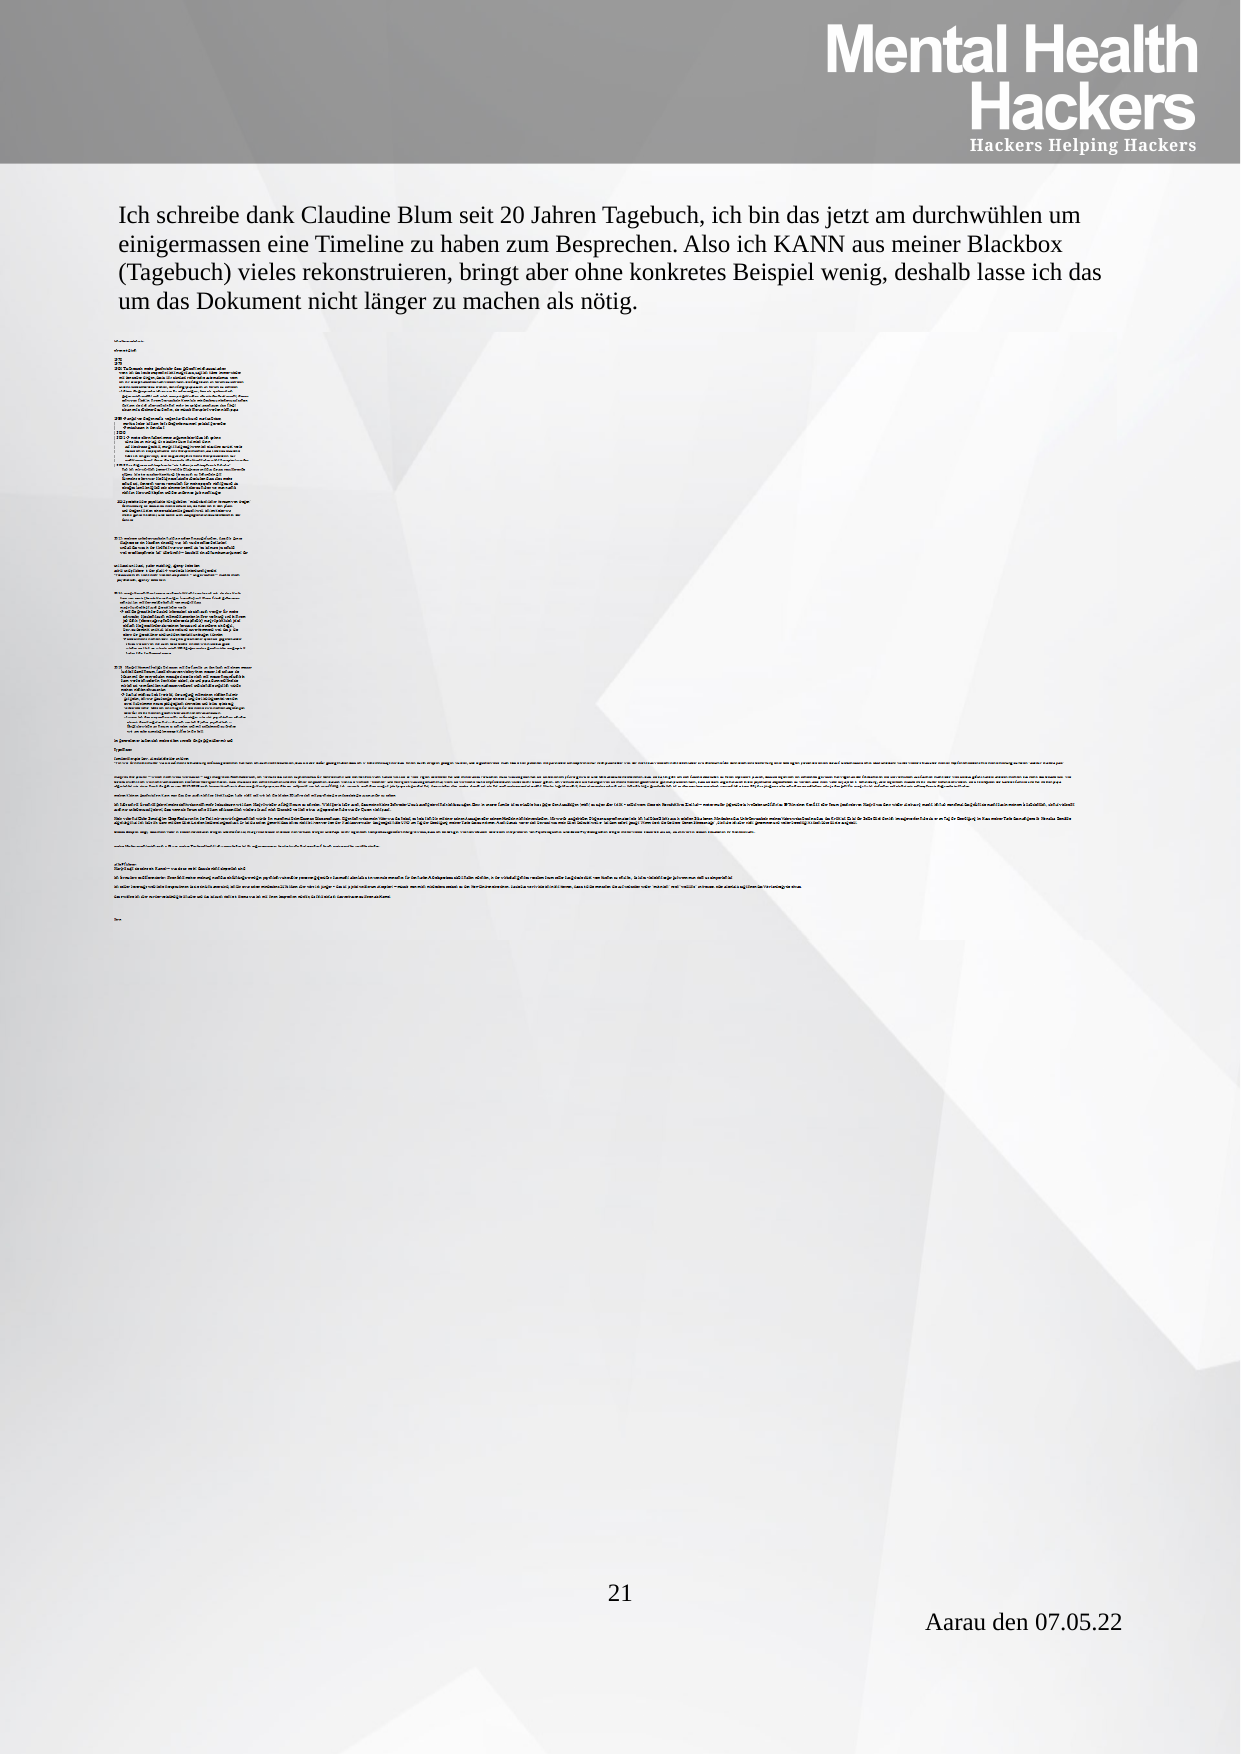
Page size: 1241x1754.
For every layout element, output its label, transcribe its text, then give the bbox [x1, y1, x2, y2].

text Ich schreibe dank Claudine Blum seit 20 Jahren Tagebuch, ich bin das jetzt am durchwühlen um einigermassen eine Timeline zu haben zum Besprechen. Also ich KANN aus meiner Blackbox (Tagebuch) vieles rekonstruieren, bringt aber ohne konkretes Beispiel wenig, deshalb lasse ich das um das Dokument nicht länger zu machen als nötig. [118, 200, 1122, 315]
picture [0, 0, 1241, 1754]
